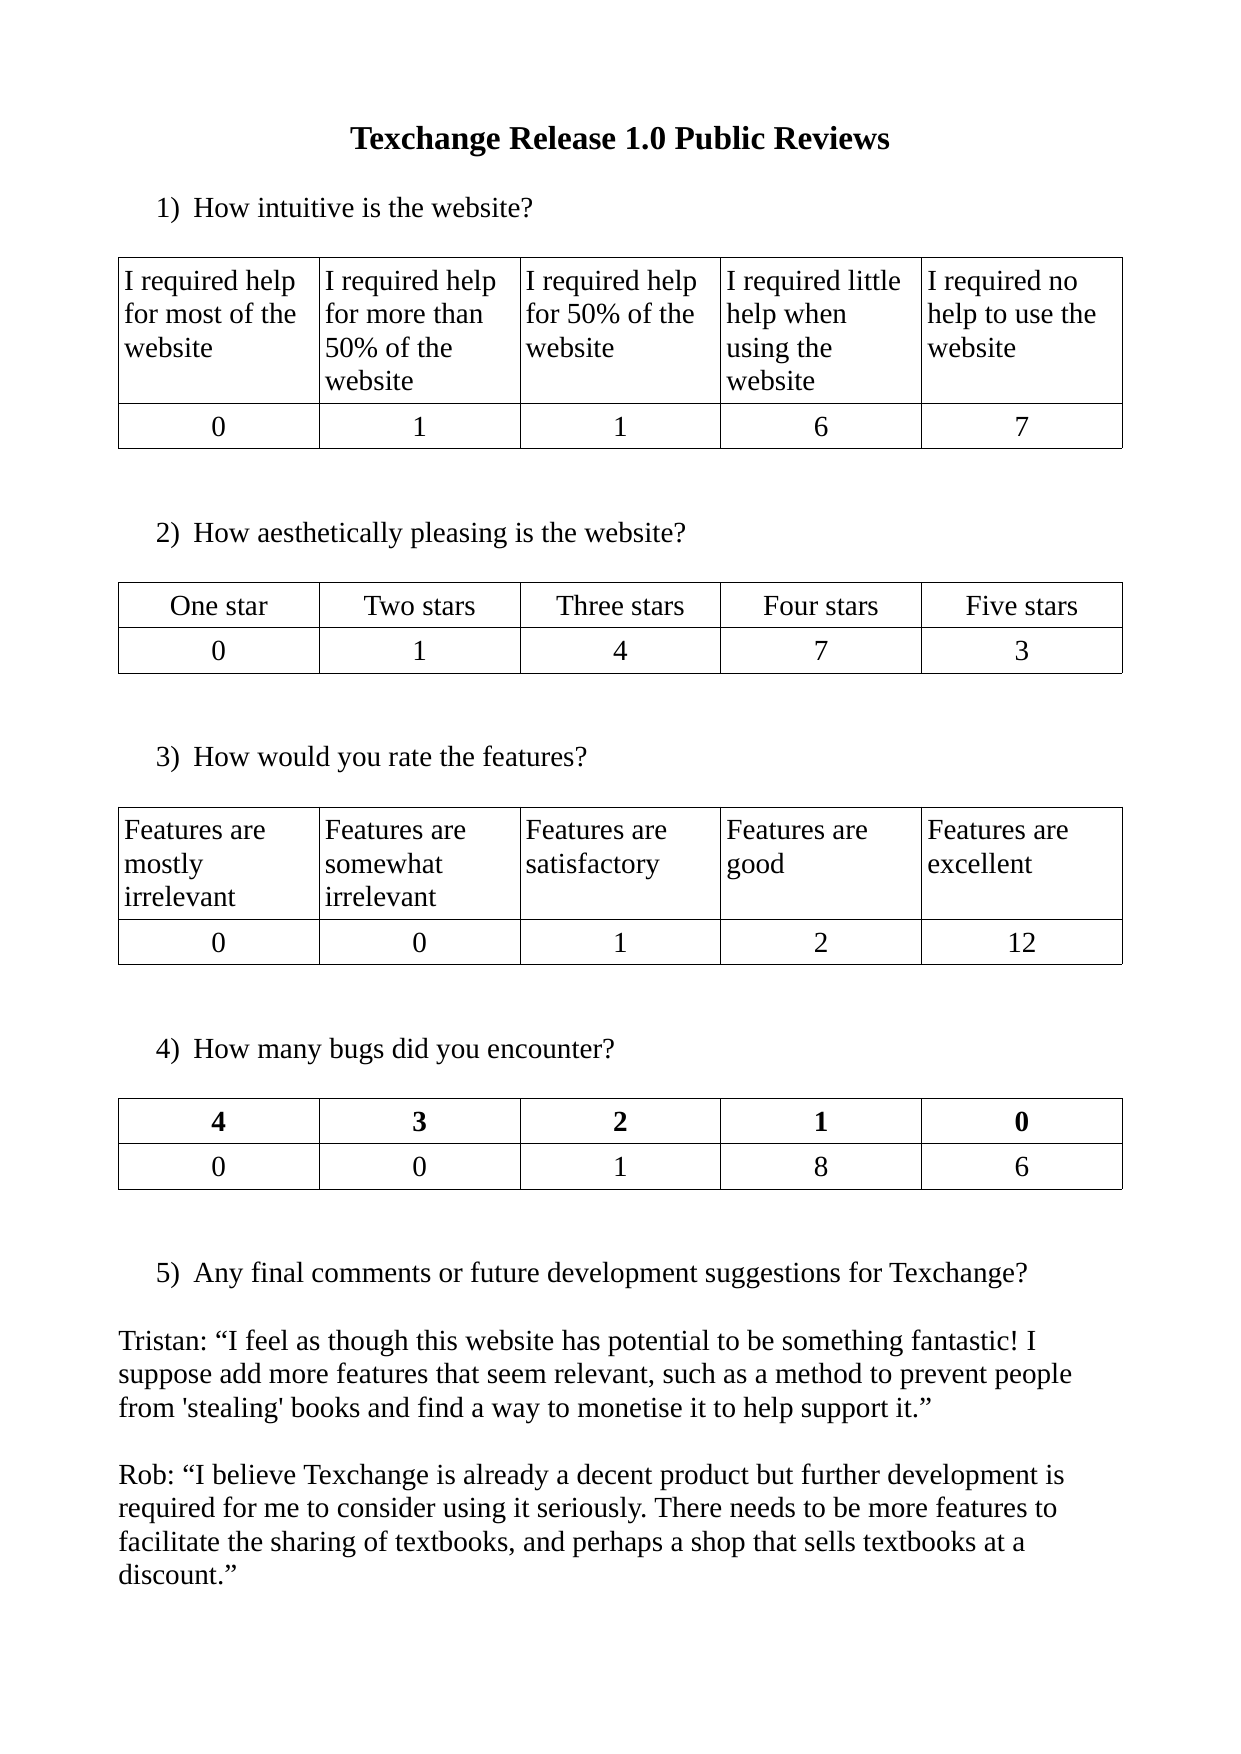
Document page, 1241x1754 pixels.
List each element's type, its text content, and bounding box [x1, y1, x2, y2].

table_header I required no help to use the website [922, 258, 1122, 403]
table_cell 0 [320, 1144, 520, 1188]
table_header I required little help when using the website [721, 258, 921, 403]
table_header I required help for 50% of the website [521, 258, 720, 403]
list Any final comments or future development suggestions for Texchange? [156, 1256, 1122, 1289]
list How intuitive is the website? [156, 190, 1122, 223]
table_header Features are mostly irrelevant [119, 808, 319, 919]
list How would you rate the features? [156, 739, 1122, 773]
table_cell 4 [521, 628, 720, 672]
table_header I required help for more than 50% of the website [320, 258, 520, 403]
table_cell 7 [922, 404, 1122, 448]
list How many bugs did you encounter? [156, 1031, 1122, 1065]
table_header Features are somewhat irrelevant [320, 808, 520, 919]
table_header Four stars [721, 583, 921, 627]
table_header 2 [521, 1099, 720, 1143]
table_header Features are good [721, 808, 921, 919]
table_cell 1 [521, 1144, 720, 1188]
table_cell 6 [721, 404, 921, 448]
table_cell 2 [721, 920, 921, 964]
table_cell 1 [521, 404, 720, 448]
table_cell 8 [721, 1144, 921, 1188]
table_header Five stars [922, 583, 1122, 627]
table_cell 0 [119, 1144, 319, 1188]
table_cell 0 [119, 920, 319, 964]
table_header 1 [721, 1099, 921, 1143]
table_header Features are excellent [922, 808, 1122, 919]
table_cell 0 [119, 628, 319, 672]
table_cell 1 [320, 404, 520, 448]
table_header 3 [320, 1099, 520, 1143]
table_cell 1 [320, 628, 520, 672]
table_cell 6 [922, 1144, 1122, 1188]
table_cell 7 [721, 628, 921, 672]
table_header One star [119, 583, 319, 627]
table_header Features are satisfactory [521, 808, 720, 919]
table_header I required help for most of the website [119, 258, 319, 403]
text Texchange Release 1.0 Public Reviews [118, 118, 1122, 156]
table_cell 1 [521, 920, 720, 964]
text Rob: “I believe Texchange is already a decent product but further development is required for me to consider using it seriously. There needs to be more features to facilitate the sharing of textbooks, and perhaps a shop that sells textbooks at a discount.” [118, 1457, 1122, 1591]
table_cell 3 [922, 628, 1122, 672]
table_header 0 [922, 1099, 1122, 1143]
table_cell 0 [320, 920, 520, 964]
table_cell 0 [119, 404, 319, 448]
table_header Three stars [521, 583, 720, 627]
list How aesthetically pleasing is the website? [156, 515, 1122, 549]
text Tristan: “I feel as though this website has potential to be something fantastic! I suppose add more features that seem relevant, such as a method to prevent people from 'stealing' books and find a way to monetise it to help support it.” [118, 1323, 1122, 1423]
table_header Two stars [320, 583, 520, 627]
table_header 4 [119, 1099, 319, 1143]
table_cell 12 [922, 920, 1122, 964]
